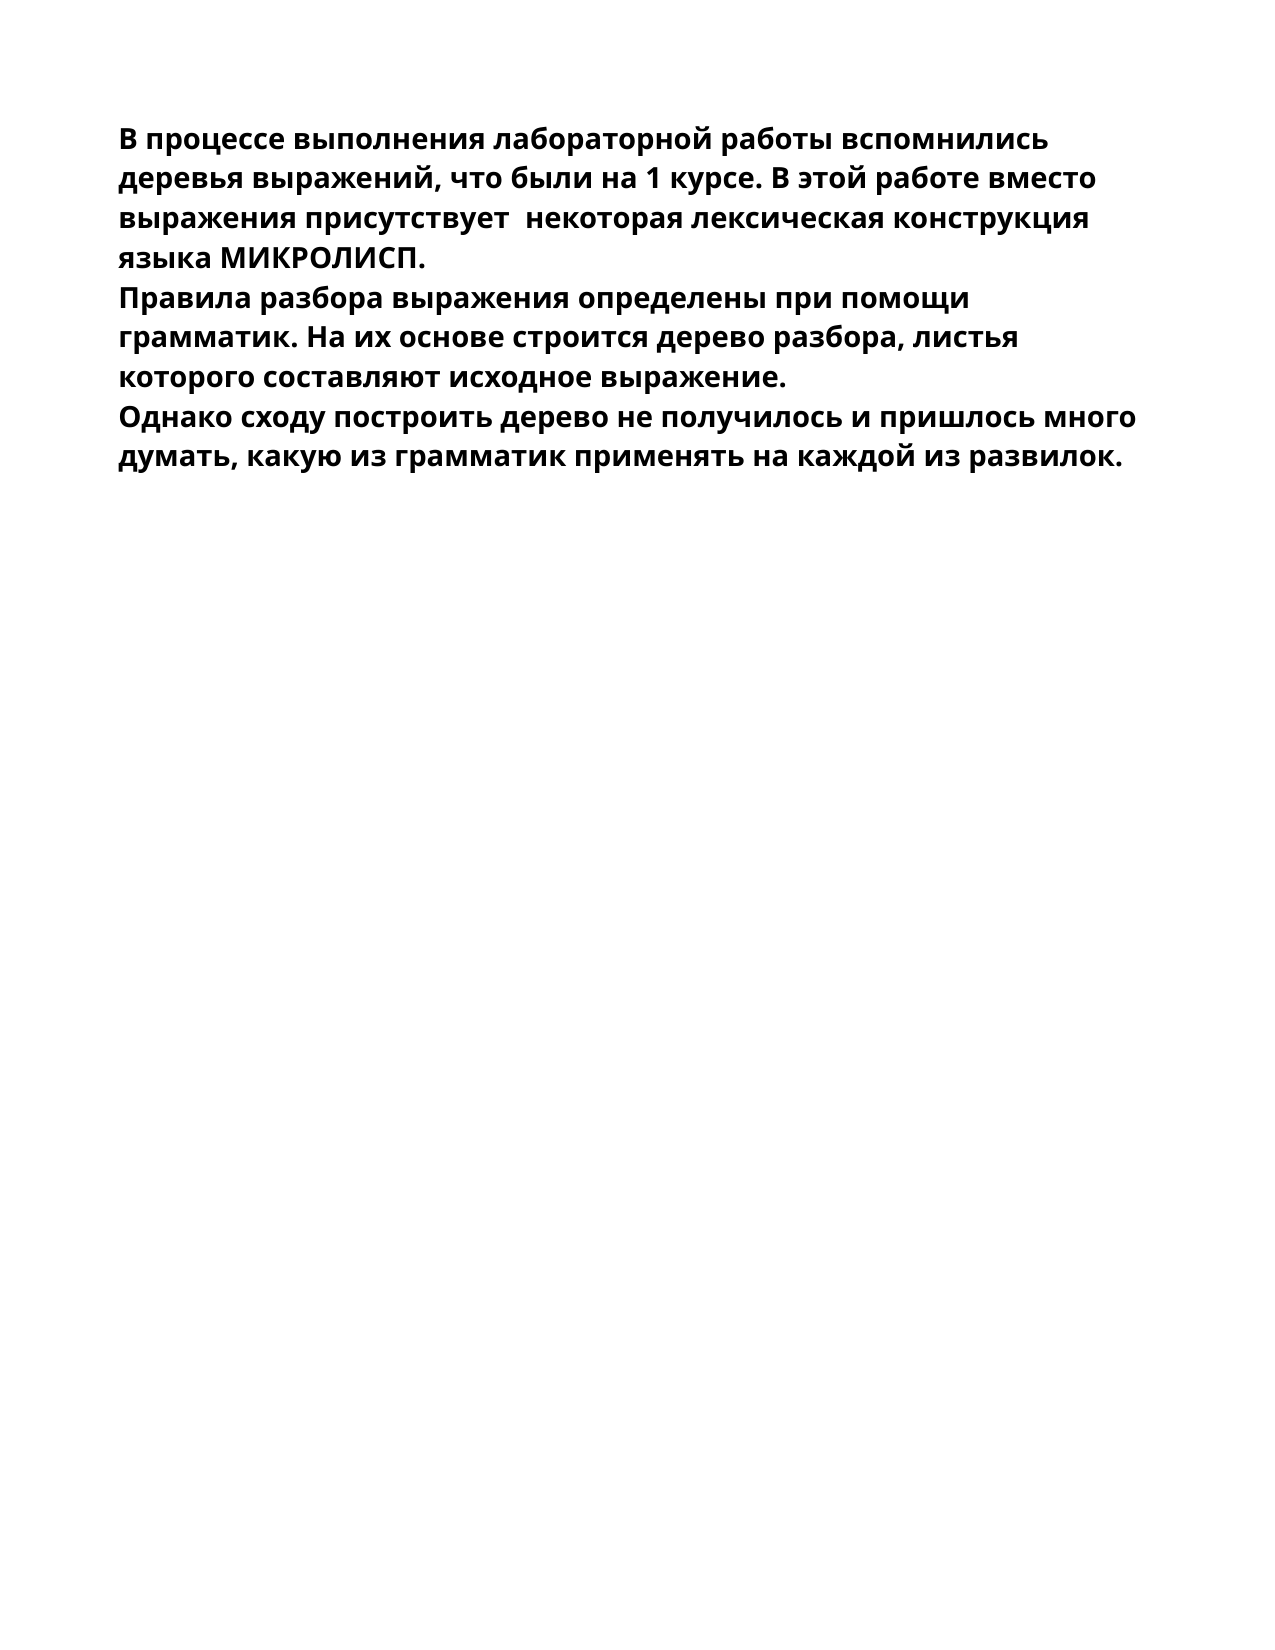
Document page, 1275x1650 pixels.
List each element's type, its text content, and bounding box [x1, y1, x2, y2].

text В процессе выполнения лабораторной работы вспомнились деревья выражений, что были на 1 курсе. В этой работе вместо выражения присутствует некоторая лексическая конструкция языка МИКРОЛИСП. [118, 118, 1157, 277]
text Правила разбора выражения определены при помощи грамматик. На их основе строится дерево разбора, листья которого составляют исходное выражение. [118, 277, 1157, 396]
text Однако сходу построить дерево не получилось и пришлось много думать, какую из грамматик применять на каждой из развилок. [118, 396, 1157, 475]
